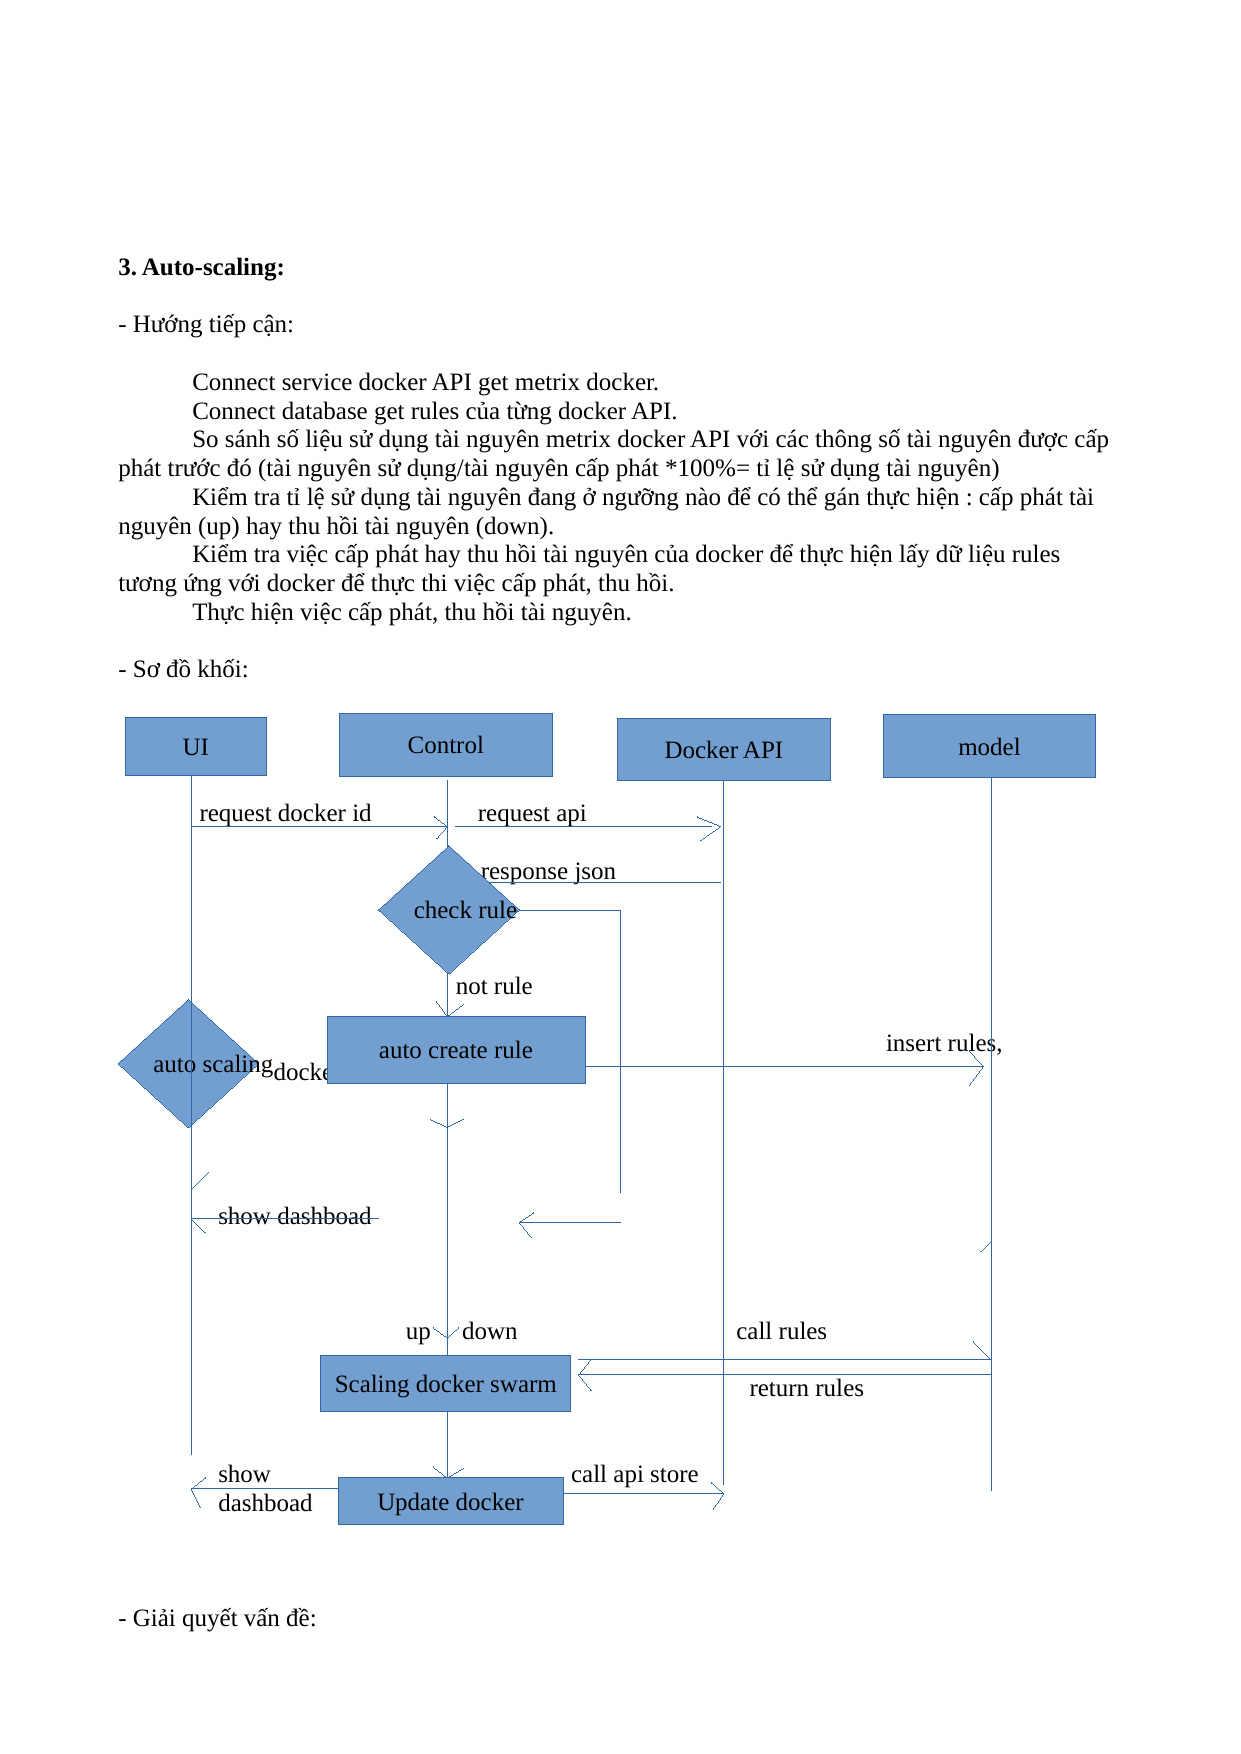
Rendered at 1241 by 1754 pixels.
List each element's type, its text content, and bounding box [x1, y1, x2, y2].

text [992, 971, 1122, 999]
text insert rules, docker_rule [586, 1028, 620, 1066]
text show [118, 1459, 447, 1488]
text insert rules, docker_rule [992, 1028, 1122, 1086]
text 3. Auto-scaling: [118, 252, 1122, 281]
text up [192, 1316, 447, 1344]
text [571, 1373, 723, 1402]
text request docker id [192, 798, 447, 826]
text Kiểm tra việc cấp phát hay thu hồi tài nguyên của docker để thực hiện lấy dữ liệu rules tương ứng với docker để thực thi việc cấp phát, thu hồi. [118, 539, 1122, 597]
text Kiểm tra tỉ lệ sử dụng tài nguyên đang ở ngưỡng nào để có thể gán thực hiện : cấp phát tài nguyên (up) hay thu hồi tài nguyên (down). [118, 482, 1122, 539]
text [992, 1373, 1122, 1402]
text insert rules, docker_rule [118, 1028, 156, 1062]
text request api [448, 798, 723, 827]
text [724, 856, 991, 884]
text Connect service docker API get metrix docker. [118, 367, 1122, 396]
text down [448, 1316, 723, 1344]
text - Sơ đồ khối: [118, 654, 1122, 683]
text [192, 971, 447, 999]
text [564, 1488, 1122, 1517]
text So sánh số liệu sử dụng tài nguyên metrix docker API với các thông số tài nguyên được cấp phát trước đó (tài nguyên sử dụng/tài nguyên cấp phát *100%= tỉ lệ sử dụng tài nguyên) [118, 424, 1122, 482]
text [118, 1316, 191, 1344]
text call api store [448, 1459, 991, 1488]
text Thực hiện việc cấp phát, thu hồi tài nguyên. [118, 597, 1122, 626]
text [118, 798, 191, 827]
text [192, 1373, 320, 1402]
text - Giải quyết vấn đề: [118, 1603, 1122, 1632]
text - Hướng tiếp cận: [118, 309, 1122, 338]
text [724, 1201, 991, 1229]
text not rule [448, 971, 620, 999]
text [192, 856, 436, 884]
text [621, 971, 723, 999]
text [992, 798, 1122, 827]
text [118, 1373, 191, 1402]
text [992, 1201, 1122, 1229]
text insert rules, docker_rule [221, 1028, 447, 1086]
text dashboad [118, 1488, 338, 1517]
text [992, 856, 1122, 884]
text insert rules, docker_rule [724, 1028, 991, 1086]
text [992, 1316, 1122, 1344]
text [448, 1201, 723, 1229]
text [118, 971, 191, 999]
text insert rules, docker_rule [448, 1067, 620, 1086]
text call rules [724, 1316, 991, 1344]
text [992, 1459, 1122, 1488]
text [724, 798, 991, 827]
text insert rules, docker_rule [621, 1028, 723, 1066]
text return rules [724, 1375, 991, 1402]
text [724, 971, 991, 999]
text insert rules, docker_rule [621, 1067, 723, 1086]
text Connect database get rules của từng docker API. [118, 396, 1122, 424]
text [118, 856, 191, 884]
text response json [462, 856, 723, 884]
text show dashboad [192, 1201, 447, 1229]
text [118, 1201, 191, 1229]
